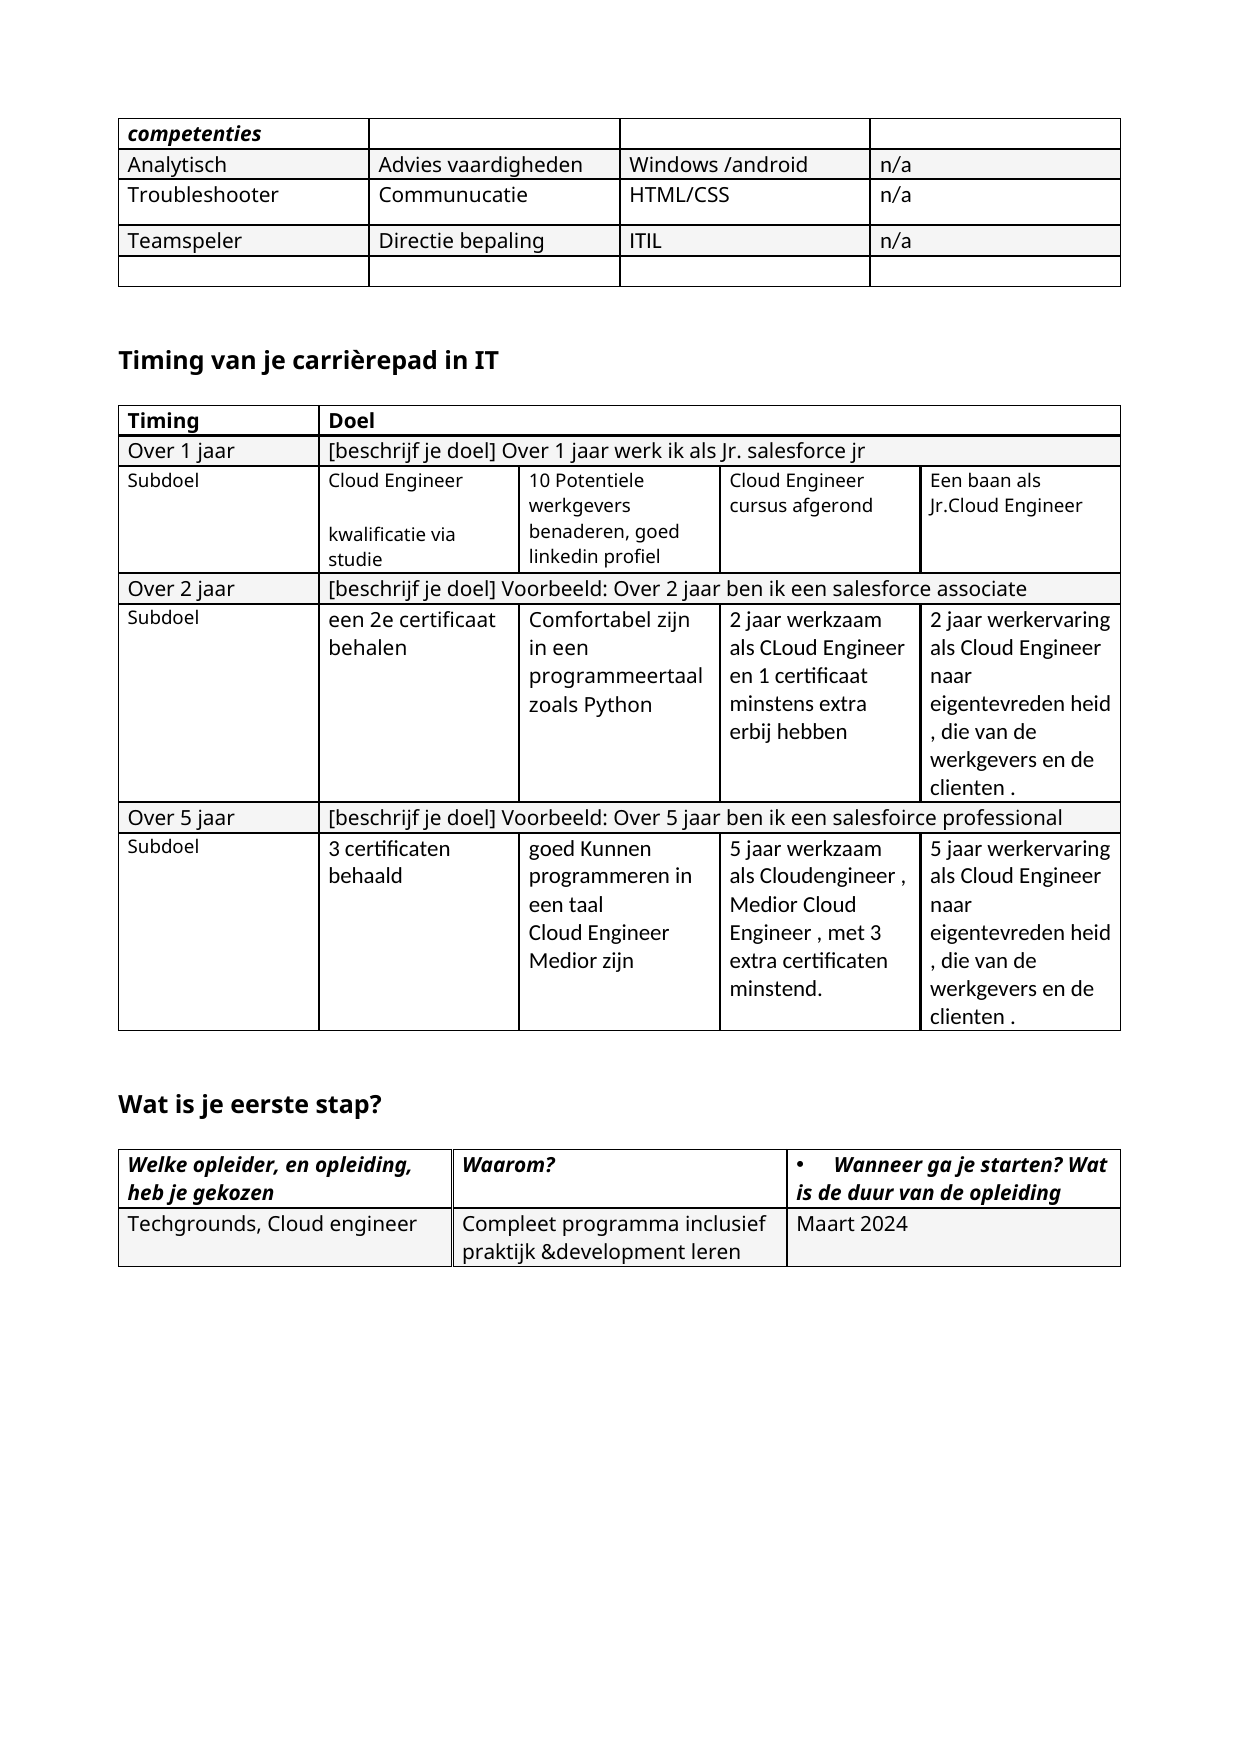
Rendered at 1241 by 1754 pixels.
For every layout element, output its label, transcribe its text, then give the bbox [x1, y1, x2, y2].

table_cell 2 jaar werkzaam als CLoud Engineer en 1 certificaat minstens extra erbij hebben [721, 605, 919, 801]
table_cell n/a [871, 150, 1120, 178]
table_cell Comfortabel zijn in een programmeertaal zoals Python [520, 605, 719, 801]
table_cell competenties [119, 119, 368, 148]
table_cell Advies vaardigheden [370, 150, 619, 178]
table_header Waarom? [454, 1150, 786, 1207]
table_cell 2 jaar werkervaring als Cloud Engineer naar eigentevreden heid , die van de werkgevers en de clienten . [922, 605, 1120, 801]
text Timing van je carrièrepad in IT [118, 343, 1122, 377]
table_cell [beschrijf je doel] Over 1 jaar werk ik als Jr. salesforce jr [320, 437, 1120, 465]
table_cell 10 Potentiele werkgevers benaderen, goed linkedin profiel [520, 467, 719, 572]
table_header Doel [320, 406, 1120, 434]
table_cell Over 5 jaar [119, 803, 318, 832]
table_cell Een baan als Jr.Cloud Engineer [922, 467, 1120, 572]
table_cell [119, 257, 368, 286]
table_cell Techgrounds, Cloud engineer [119, 1209, 451, 1266]
table_cell [871, 257, 1120, 286]
table_cell Maart 2024 [788, 1209, 1120, 1266]
table_cell Windows /android [621, 150, 869, 178]
table_cell [370, 119, 619, 148]
table_cell n/a [871, 226, 1120, 255]
table_cell Over 2 jaar [119, 574, 318, 603]
table_cell 5 jaar werkzaam als Cloudengineer , Medior Cloud Engineer , met 3 extra certificaten minstend. [721, 834, 919, 1030]
table_cell [871, 119, 1120, 148]
table_header Welke opleider, en opleiding, heb je gekozen [119, 1150, 451, 1207]
table_cell 3 certificaten behaald [320, 834, 518, 1030]
table_cell Teamspeler [119, 226, 368, 255]
table_cell Compleet programma inclusief praktijk &development leren [454, 1209, 786, 1266]
table_cell [621, 119, 869, 148]
table_cell een 2e certificaat behalen [320, 605, 518, 801]
table_cell Communucatie [370, 180, 619, 224]
table_cell [621, 257, 869, 286]
table_cell Cloud Engineer cursus afgerond [721, 467, 919, 572]
table_cell Troubleshooter [119, 180, 368, 224]
table_cell ITIL [621, 226, 869, 255]
table_cell Subdoel [119, 605, 318, 801]
table_cell Over 1 jaar [119, 437, 318, 465]
table_cell Analytisch [119, 150, 368, 178]
table_cell HTML/CSS [621, 180, 869, 224]
table_cell [beschrijf je doel] Voorbeeld: Over 5 jaar ben ik een salesfoirce professional [320, 803, 1120, 832]
text Wat is je eerste stap? [118, 1087, 1122, 1121]
table_cell [370, 257, 619, 286]
table_cell Subdoel [119, 467, 318, 572]
table_cell 5 jaar werkervaring als Cloud Engineer naar eigentevreden heid , die van de werkgevers en de clienten . [922, 834, 1120, 1030]
table_cell Subdoel [119, 834, 318, 1030]
table_cell [beschrijf je doel] Voorbeeld: Over 2 jaar ben ik een salesforce associate [320, 574, 1120, 603]
table_header Timing [119, 406, 318, 434]
table_cell Directie bepaling [370, 226, 619, 255]
table_cell n/a [871, 180, 1120, 224]
table_header Wanneer ga je starten? Wat is de duur van de opleiding [788, 1150, 1120, 1207]
table_cell goed Kunnen programmeren in een taal Cloud Engineer Medior zijn [520, 834, 719, 1030]
table_cell Cloud Engineer kwalificatie via studie [320, 467, 518, 572]
